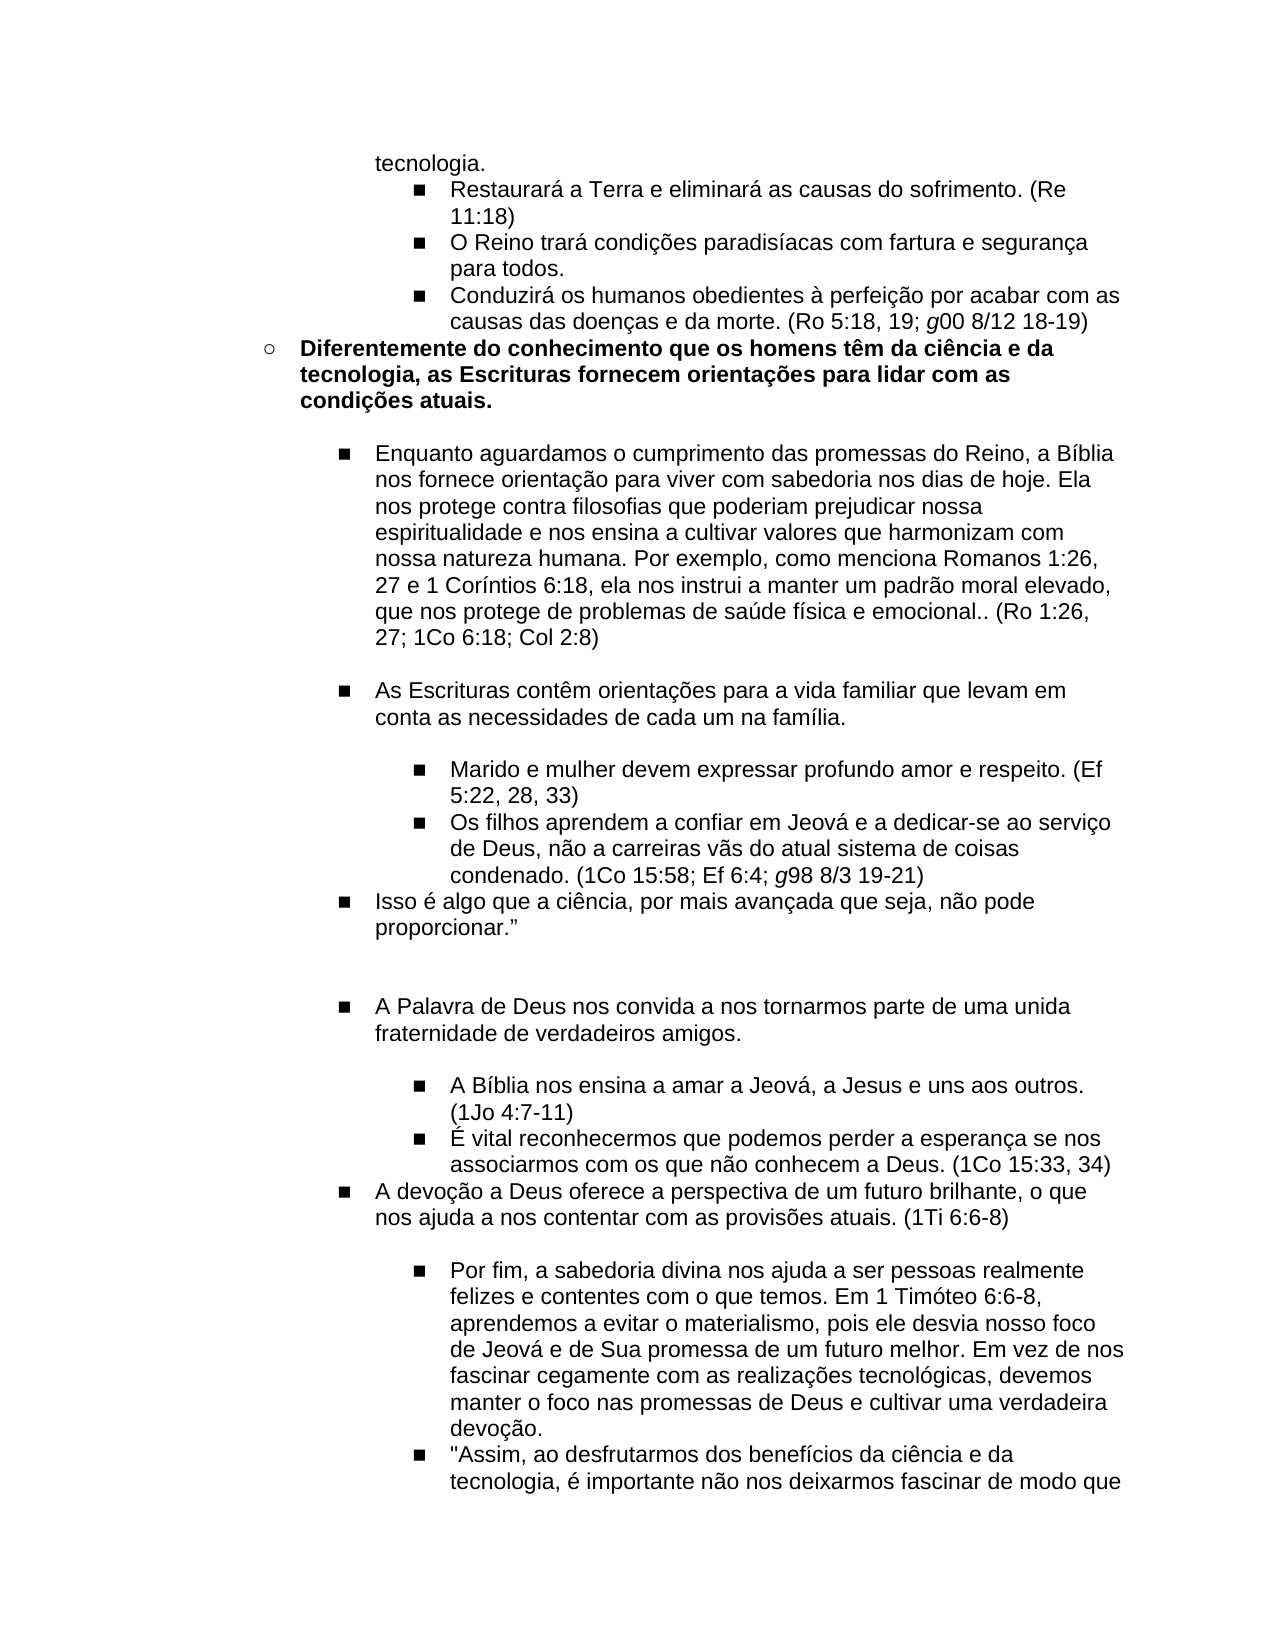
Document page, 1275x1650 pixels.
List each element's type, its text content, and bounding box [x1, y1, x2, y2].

list Enquanto aguardamos o cumprimento das promessas do Reino, a Bíblia nos fornece orientação para viver com sabedoria nos dias de hoje. Ela nos protege contra filosofias que poderiam prejudicar nossa espiritualidade e nos ensina a cultivar valores que harmonizam com nossa natureza humana. Por exemplo, como menciona Romanos 1:26, 27 e 1 Coríntios 6:18, ela nos instrui a manter um padrão moral elevado, que nos protege de problemas de saúde física e emocional.. (Ro 1:26, 27; 1Co 6:18; Col 2:8) [337, 440, 1125, 677]
list Restaurará a Terra e eliminará as causas do sofrimento. (Re 11:18) [412, 176, 1125, 229]
list Os filhos aprendem a confiar em Jeová e a dedicar-se ao serviço de Deus, não a carreiras vãs do atual sistema de coisas condenado. (1Co 15:58; Ef 6:4; g98 8/3 19-21) [412, 809, 1125, 888]
list "Assim, ao desfrutarmos dos benefícios da ciência e da tecnologia, é importante não nos deixarmos fascinar de modo que [412, 1441, 1125, 1494]
list Conduzirá os humanos obedientes à perfeição por acabar com as causas das doenças e da morte. (Ro 5:18, 19; g00 8/12 18-19) [412, 282, 1125, 334]
list Por fim, a sabedoria divina nos ajuda a ser pessoas realmente felizes e contentes com o que temos. Em 1 Timóteo 6:6-8, aprendemos a evitar o materialismo, pois ele desvia nosso foco de Jeová e de Sua promessa de um futuro melhor. Em vez de nos fascinar cegamente com as realizações tecnológicas, devemos manter o foco nas promessas de Deus e cultivar uma verdadeira devoção. [412, 1257, 1125, 1441]
list Isso é algo que a ciência, por mais avançada que seja, não pode proporcionar.” [337, 888, 1125, 993]
list É vital reconhecermos que podemos perder a esperança se nos associarmos com os que não conhecem a Deus. (1Co 15:33, 34) [412, 1125, 1125, 1178]
list tecnologia. [337, 150, 1125, 176]
list Diferentemente do conhecimento que os homens têm da ciência e da tecnologia, as Escrituras fornecem orientações para lidar com as condições atuais. [262, 334, 1125, 440]
list Marido e mulher devem expressar profundo amor e respeito. (Ef 5:22, 28, 33) [412, 756, 1125, 809]
list A Palavra de Deus nos convida a nos tornarmos parte de uma unida fraternidade de verdadeiros amigos. [337, 993, 1125, 1072]
list As Escrituras contêm orientações para a vida familiar que levam em conta as necessidades de cada um na família. [337, 677, 1125, 756]
list A devoção a Deus oferece a perspectiva de um futuro brilhante, o que nos ajuda a nos contentar com as provisões atuais. (1Ti 6:6-8) [337, 1178, 1125, 1257]
list A Bíblia nos ensina a amar a Jeová, a Jesus e uns aos outros. (1Jo 4:7-11) [412, 1072, 1125, 1125]
list O Reino trará condições paradisíacas com fartura e segurança para todos. [412, 229, 1125, 282]
